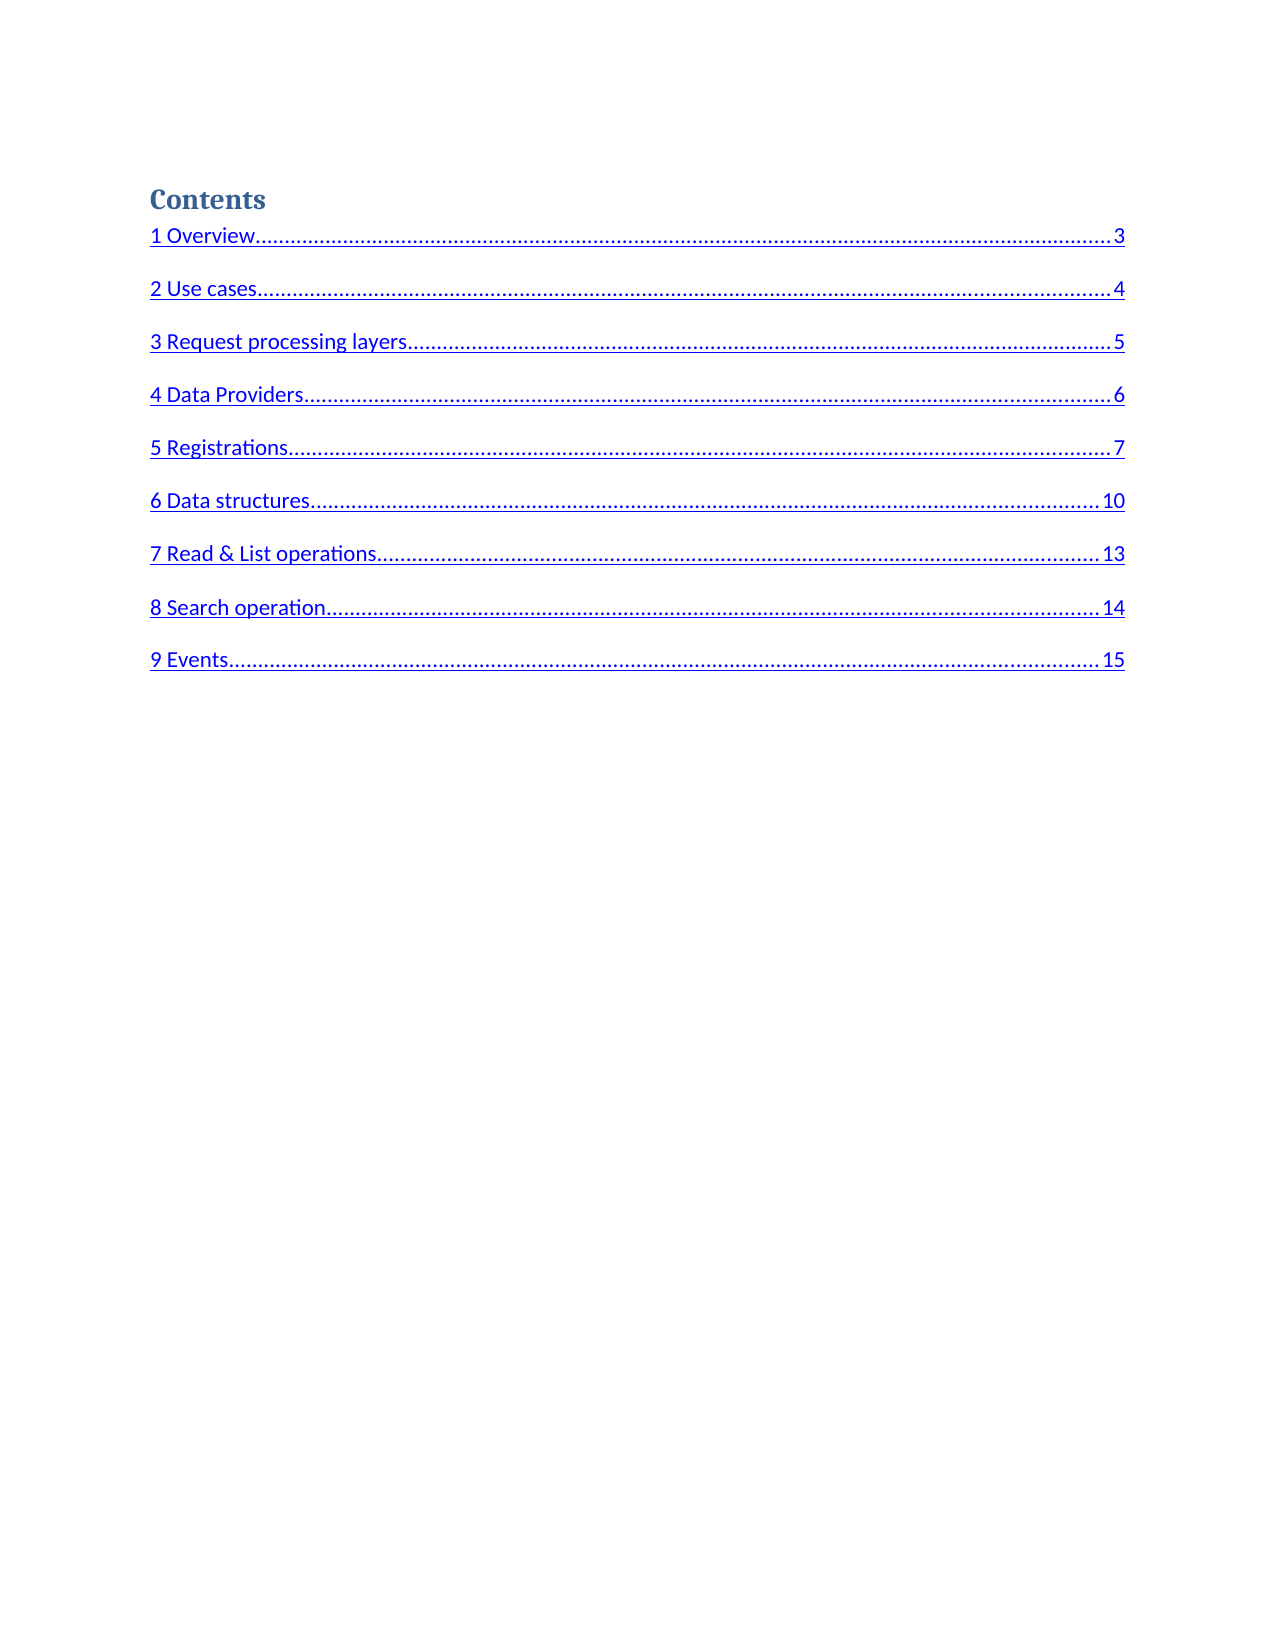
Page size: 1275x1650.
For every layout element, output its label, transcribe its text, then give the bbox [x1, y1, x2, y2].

text 6 Data structures 10 [150, 487, 1125, 511]
text 5 Registrations 7 [150, 433, 1125, 458]
text 3 Request processing layers 5 [150, 327, 1125, 352]
text 4 Data Providers 6 [150, 381, 1125, 405]
text 2 Use cases 4 [150, 274, 1125, 299]
text 9 Events 15 [150, 646, 1125, 670]
text 8 Search operation 14 [150, 593, 1125, 617]
text 1 Overview 3 [150, 221, 1125, 246]
text 7 Read & List operations 13 [150, 539, 1125, 564]
subtitle Contents [150, 183, 1125, 216]
